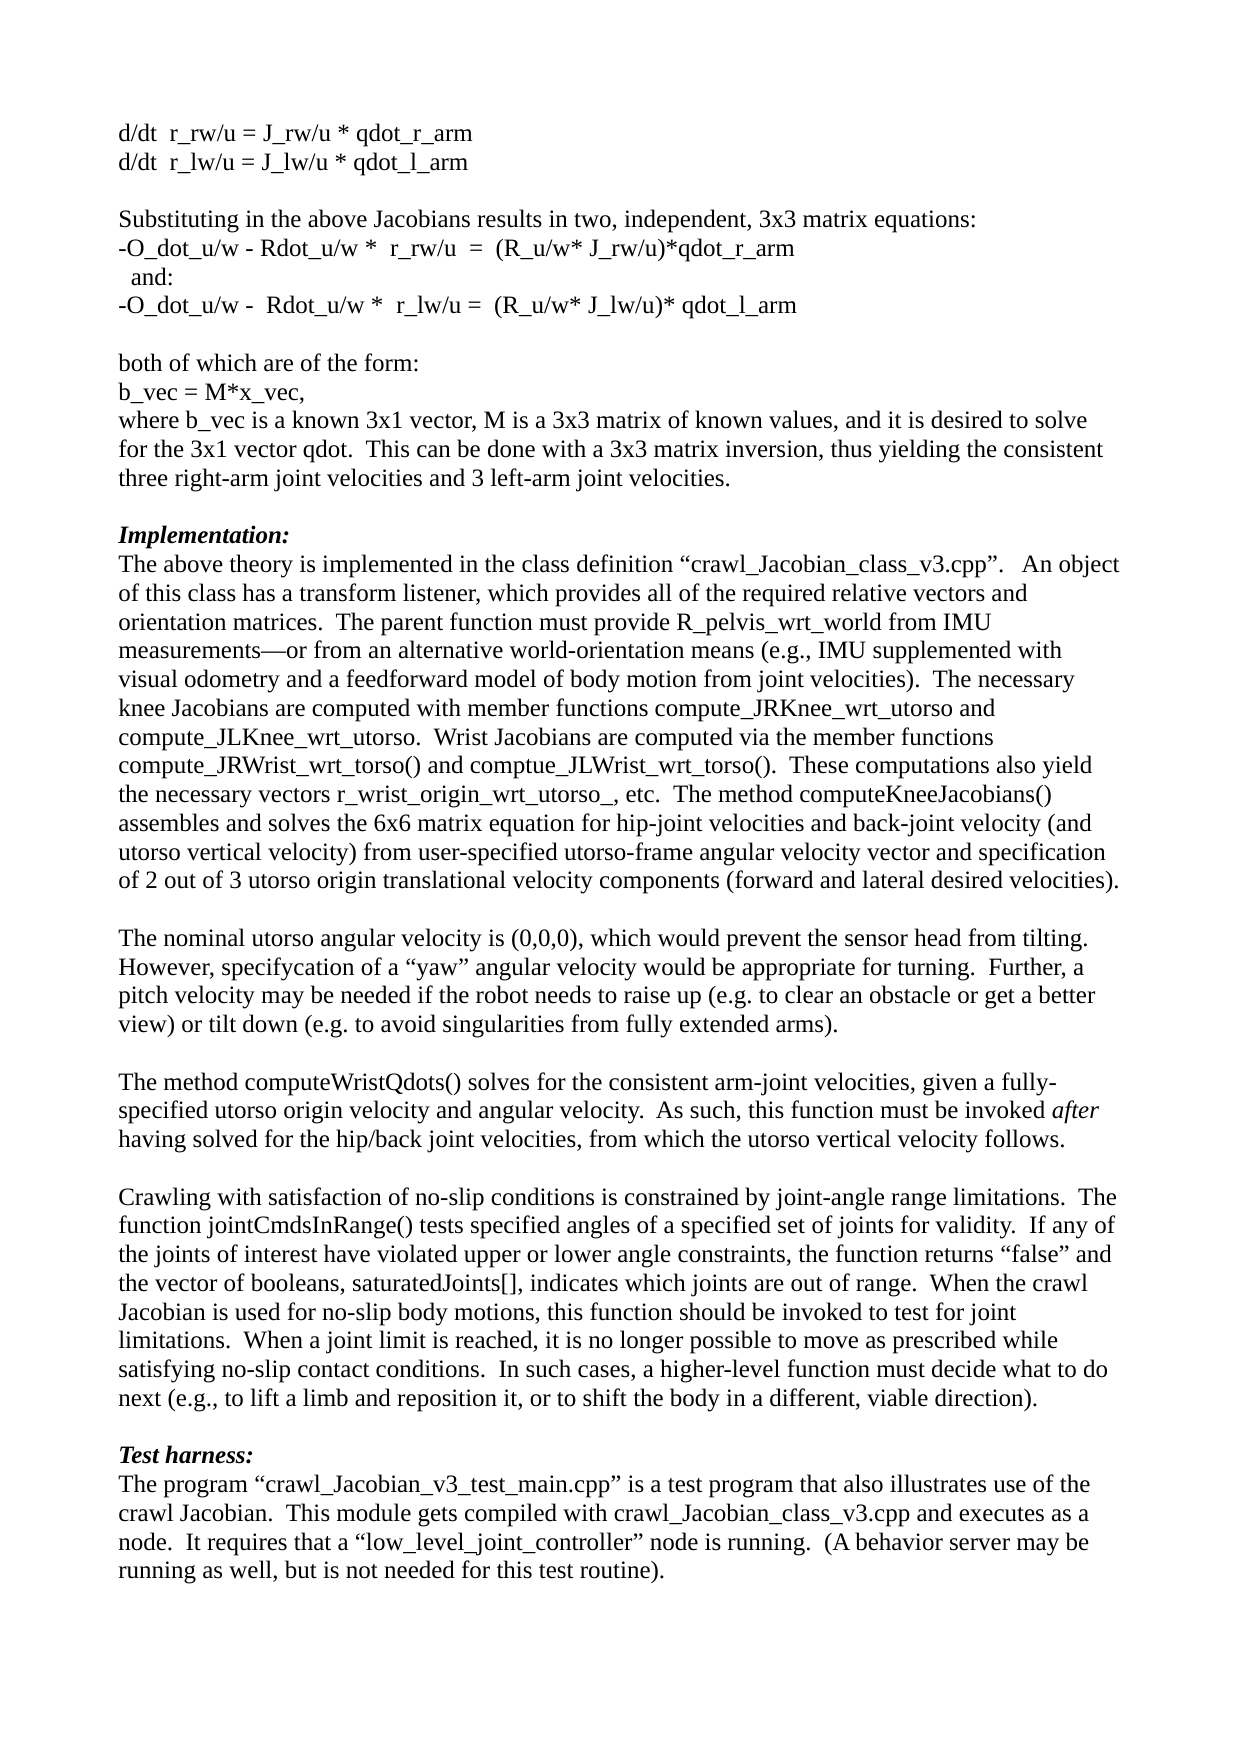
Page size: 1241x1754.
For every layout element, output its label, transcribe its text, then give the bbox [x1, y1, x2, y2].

text where b_vec is a known 3x1 vector, M is a 3x3 matrix of known values, and it is desired to solve for the 3x1 vector qdot. This can be done with a 3x3 matrix inversion, thus yielding the consistent three right-arm joint velocities and 3 left-arm joint velocities. [118, 406, 1122, 492]
text Crawling with satisfaction of no-slip conditions is constrained by joint-angle range limitations. The function jointCmdsInRange() tests specified angles of a specified set of joints for validity. If any of the joints of interest have violated upper or lower angle constraints, the function returns “false” and the vector of booleans, saturatedJoints[], indicates which joints are out of range. When the crawl Jacobian is used for no-slip body motions, this function should be invoked to test for joint limitations. When a joint limit is reached, it is no longer possible to move as prescribed while satisfying no-slip contact conditions. In such cases, a higher-level function must decide what to do next (e.g., to lift a limb and reposition it, or to shift the body in a different, viable direction). [118, 1182, 1122, 1412]
text Substituting in the above Jacobians results in two, independent, 3x3 matrix equations: [118, 204, 1122, 233]
text b_vec = M*x_vec, [118, 377, 1122, 406]
text d/dt r_rw/u = J_rw/u * qdot_r_arm [118, 118, 1122, 147]
text The nominal utorso angular velocity is (0,0,0), which would prevent the sensor head from tilting. However, specifycation of a “yaw” angular velocity would be appropriate for turning. Further, a pitch velocity may be needed if the robot needs to raise up (e.g. to clear an obstacle or get a better view) or tilt down (e.g. to avoid singularities from fully extended arms). [118, 923, 1122, 1038]
text The above theory is implemented in the class definition “crawl_Jacobian_class_v3.cpp”. An object of this class has a transform listener, which provides all of the required relative vectors and orientation matrices. The parent function must provide R_pelvis_wrt_world from IMU measurements—or from an alternative world-orientation means (e.g., IMU supplemented with visual odometry and a feedforward model of body motion from joint velocities). The necessary knee Jacobians are computed with member functions compute_JRKnee_wrt_utorso and compute_JLKnee_wrt_utorso. Wrist Jacobians are computed via the member functions compute_JRWrist_wrt_torso() and comptue_JLWrist_wrt_torso(). These computations also yield the necessary vectors r_wrist_origin_wrt_utorso_, etc. The method computeKneeJacobians() assembles and solves the 6x6 matrix equation for hip-joint velocities and back-joint velocity (and utorso vertical velocity) from user-specified utorso-frame angular velocity vector and specification of 2 out of 3 utorso origin translational velocity components (forward and lateral desired velocities). [118, 549, 1122, 894]
text Implementation: [118, 521, 1122, 549]
text -O_dot_u/w - Rdot_u/w * r_rw/u = (R_u/w* J_rw/u)*qdot_r_arm [118, 233, 1122, 262]
text and: [118, 262, 1122, 291]
text The program “crawl_Jacobian_v3_test_main.cpp” is a test program that also illustrates use of the crawl Jacobian. This module gets compiled with crawl_Jacobian_class_v3.cpp and executes as a node. It requires that a “low_level_joint_controller” node is running. (A behavior server may be running as well, but is not needed for this test routine). [118, 1469, 1122, 1584]
text -O_dot_u/w - Rdot_u/w * r_lw/u = (R_u/w* J_lw/u)* qdot_l_arm [118, 291, 1122, 319]
text Test harness: [118, 1441, 1122, 1469]
text The method computeWristQdots() solves for the consistent arm-joint velocities, given a fully-specified utorso origin velocity and angular velocity. As such, this function must be invoked after having solved for the hip/back joint velocities, from which the utorso vertical velocity follows. [118, 1067, 1122, 1153]
text both of which are of the form: [118, 348, 1122, 377]
text d/dt r_lw/u = J_lw/u * qdot_l_arm [118, 147, 1122, 176]
